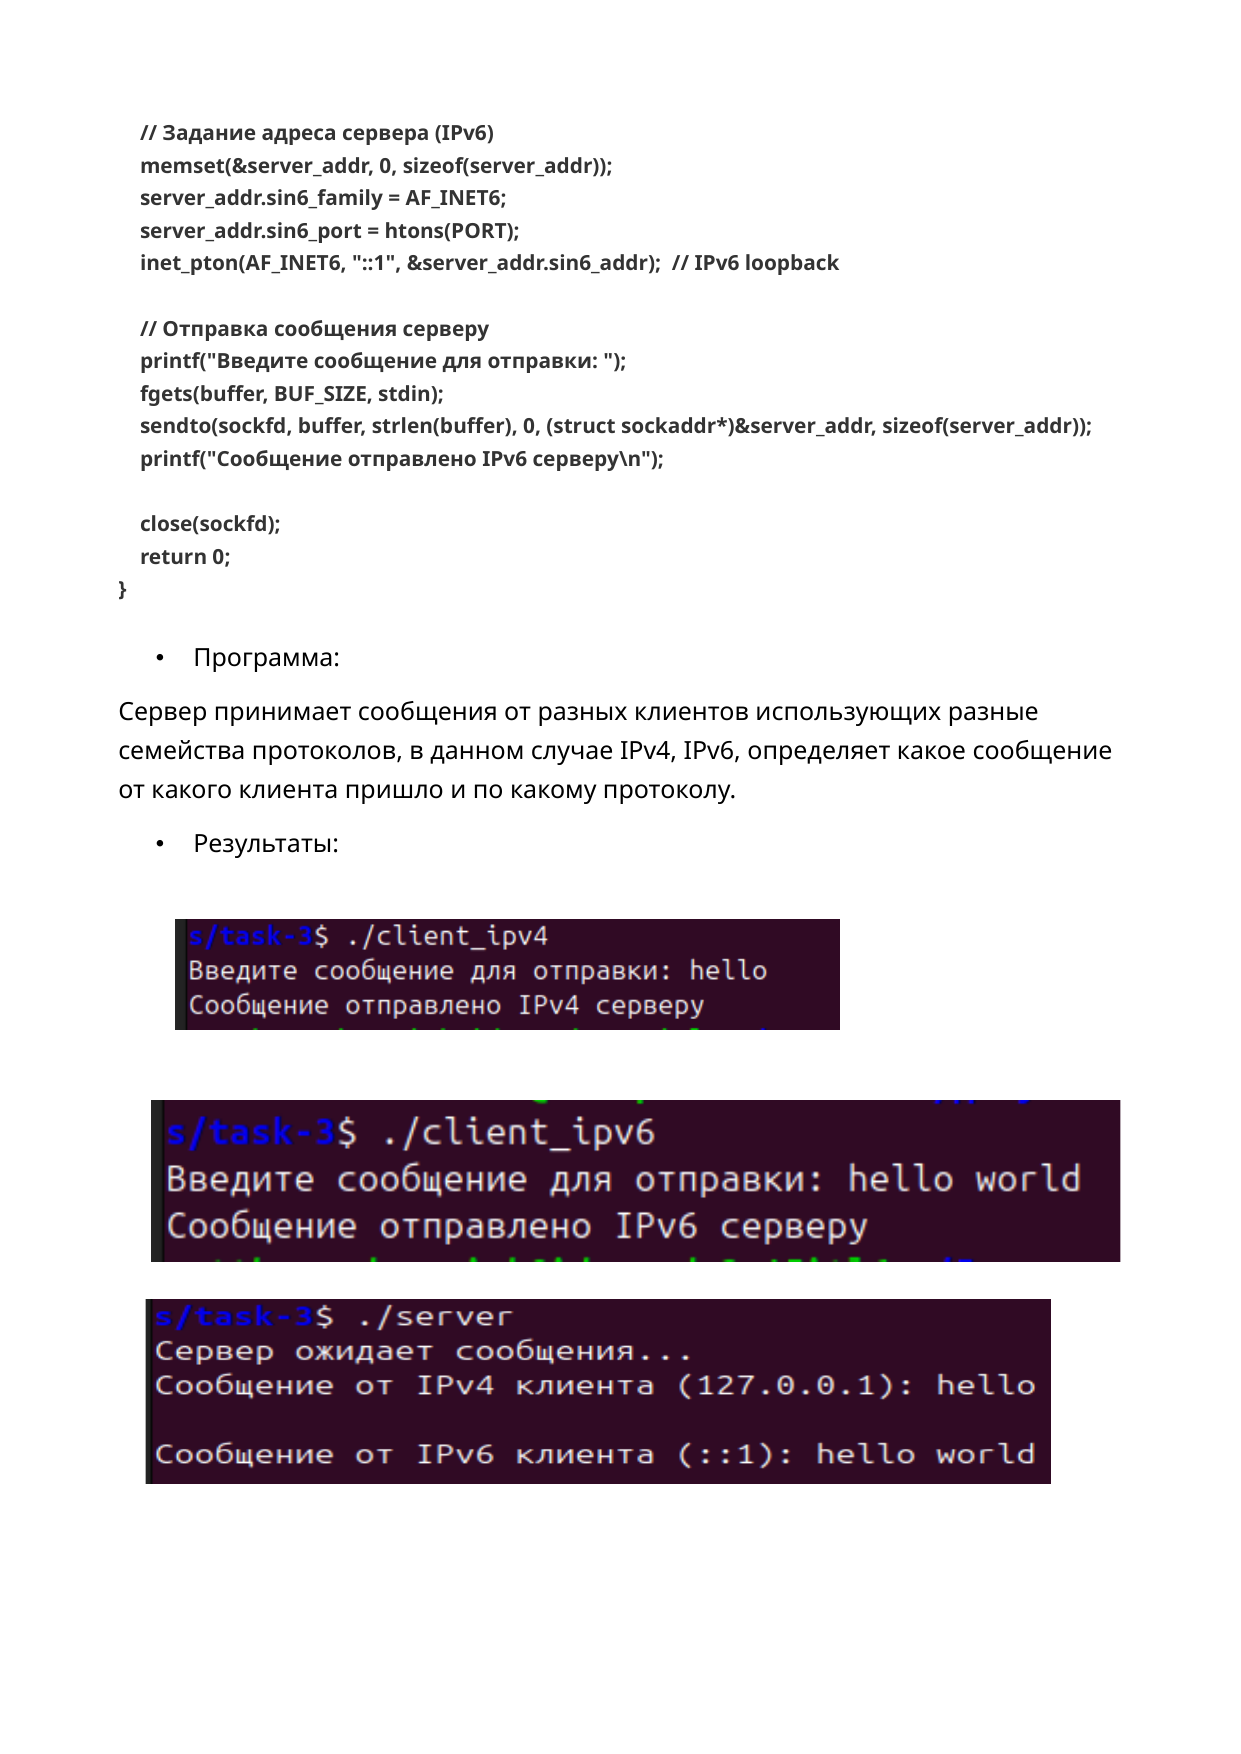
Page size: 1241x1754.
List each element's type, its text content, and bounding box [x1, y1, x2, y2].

text printf("Сообщение отправлено IPv6 серверу\n"); [118, 444, 1122, 473]
text close(sockfd); [118, 509, 1122, 538]
list Результаты: [156, 826, 1122, 860]
text server_addr.sin6_port = htons(PORT); [118, 216, 1122, 244]
text sendto(sockfd, buffer, strlen(buffer), 0, (struct sockaddr*)&server_addr, sizeof(server_addr)); [118, 412, 1122, 440]
text fgets(buffer, BUF_SIZE, stdin); [118, 379, 1122, 407]
text } [118, 574, 1122, 603]
text // Задание адреса сервера (IPv6) [118, 118, 1122, 147]
text inet_pton(AF_INET6, "::1", &server_addr.sin6_addr); // IPv6 loopback [118, 248, 1122, 277]
text memset(&server_addr, 0, sizeof(server_addr)); [118, 151, 1122, 179]
text printf("Введите сообщение для отправки: "); [118, 346, 1122, 375]
text server_addr.sin6_family = AF_INET6; [118, 183, 1122, 212]
text // Отправка сообщения серверу [118, 314, 1122, 342]
text return 0; [118, 542, 1122, 570]
list Программа: [156, 640, 1122, 674]
text Сервер принимает сообщения от разных клиентов использующих разные семейства протоколов, в данном случае IPv4, IPv6, определяет какое сообщение от какого клиента пришло и по какому протоколу. [118, 693, 1122, 806]
